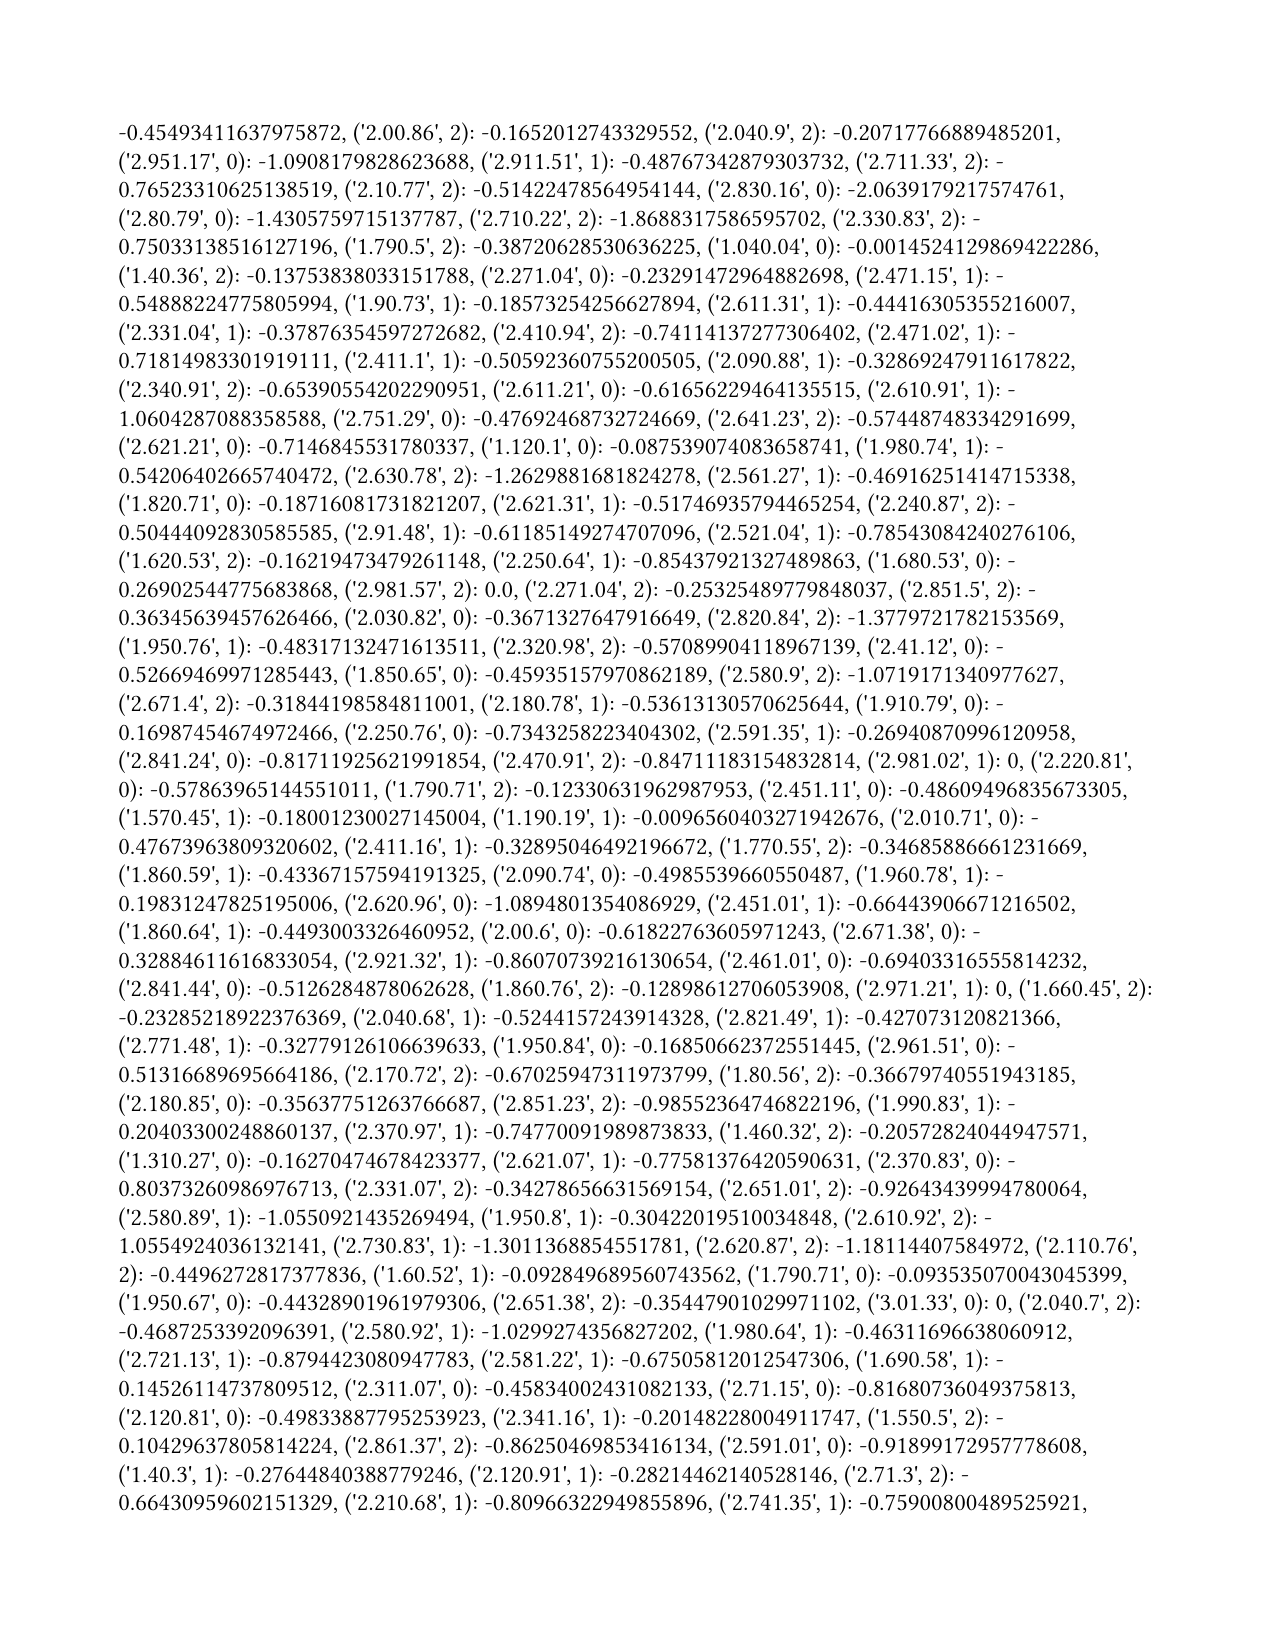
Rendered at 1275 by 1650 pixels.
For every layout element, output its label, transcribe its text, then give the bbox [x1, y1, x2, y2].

text -0.45493411637975872, ('2.00.86', 2): -0.1652012743329552, ('2.040.9', 2): -0.20717766889485201, ('2.951.17', 0): -1.0908179828623688, ('2.911.51', 1): -0.48767342879303732, ('2.711.33', 2): -0.76523310625138519, ('2.10.77', 2): -0.51422478564954144, ('2.830.16', 0): -2.0639179217574761, ('2.80.79', 0): -1.4305759715137787, ('2.710.22', 2): -1.8688317586595702, ('2.330.83', 2): -0.75033138516127196, ('1.790.5', 2): -0.38720628530636225, ('1.040.04', 0): -0.0014524129869422286, ('1.40.36', 2): -0.13753838033151788, ('2.271.04', 0): -0.23291472964882698, ('2.471.15', 1): -0.54888224775805994, ('1.90.73', 1): -0.18573254256627894, ('2.611.31', 1): -0.44416305355216007, ('2.331.04', 1): -0.37876354597272682, ('2.410.94', 2): -0.74114137277306402, ('2.471.02', 1): -0.71814983301919111, ('2.411.1', 1): -0.50592360755200505, ('2.090.88', 1): -0.32869247911617822, ('2.340.91', 2): -0.65390554202290951, ('2.611.21', 0): -0.61656229464135515, ('2.610.91', 1): -1.0604287088358588, ('2.751.29', 0): -0.47692468732724669, ('2.641.23', 2): -0.57448748334291699, ('2.621.21', 0): -0.7146845531780337, ('1.120.1', 0): -0.087539074083658741, ('1.980.74', 1): -0.54206402665740472, ('2.630.78', 2): -1.2629881681824278, ('2.561.27', 1): -0.46916251414715338, ('1.820.71', 0): -0.18716081731821207, ('2.621.31', 1): -0.51746935794465254, ('2.240.87', 2): -0.50444092830585585, ('2.91.48', 1): -0.61185149274707096, ('2.521.04', 1): -0.78543084240276106, ('1.620.53', 2): -0.16219473479261148, ('2.250.64', 1): -0.85437921327489863, ('1.680.53', 0): -0.26902544775683868, ('2.981.57', 2): 0.0, ('2.271.04', 2): -0.25325489779848037, ('2.851.5', 2): -0.36345639457626466, ('2.030.82', 0): -0.3671327647916649, ('2.820.84', 2): -1.3779721782153569, ('1.950.76', 1): -0.48317132471613511, ('2.320.98', 2): -0.57089904118967139, ('2.41.12', 0): -0.52669469971285443, ('1.850.65', 0): -0.45935157970862189, ('2.580.9', 2): -1.0719171340977627, ('2.671.4', 2): -0.31844198584811001, ('2.180.78', 1): -0.53613130570625644, ('1.910.79', 0): -0.16987454674972466, ('2.250.76', 0): -0.7343258223404302, ('2.591.35', 1): -0.26940870996120958, ('2.841.24', 0): -0.81711925621991854, ('2.470.91', 2): -0.84711183154832814, ('2.981.02', 1): 0, ('2.220.81', 0): -0.57863965144551011, ('1.790.71', 2): -0.12330631962987953, ('2.451.11', 0): -0.48609496835673305, ('1.570.45', 1): -0.18001230027145004, ('1.190.19', 1): -0.0096560403271942676, ('2.010.71', 0): -0.47673963809320602, ('2.411.16', 1): -0.32895046492196672, ('1.770.55', 2): -0.34685886661231669, ('1.860.59', 1): -0.43367157594191325, ('2.090.74', 0): -0.4985539660550487, ('1.960.78', 1): -0.19831247825195006, ('2.620.96', 0): -1.0894801354086929, ('2.451.01', 1): -0.66443906671216502, ('1.860.64', 1): -0.4493003326460952, ('2.00.6', 0): -0.61822763605971243, ('2.671.38', 0): -0.32884611616833054, ('2.921.32', 1): -0.86070739216130654, ('2.461.01', 0): -0.69403316555814232, ('2.841.44', 0): -0.5126284878062628, ('1.860.76', 2): -0.12898612706053908, ('2.971.21', 1): 0, ('1.660.45', 2): -0.23285218922376369, ('2.040.68', 1): -0.5244157243914328, ('2.821.49', 1): -0.427073120821366, ('2.771.48', 1): -0.32779126106639633, ('1.950.84', 0): -0.16850662372551445, ('2.961.51', 0): -0.51316689695664186, ('2.170.72', 2): -0.67025947311973799, ('1.80.56', 2): -0.36679740551943185, ('2.180.85', 0): -0.35637751263766687, ('2.851.23', 2): -0.98552364746822196, ('1.990.83', 1): -0.20403300248860137, ('2.370.97', 1): -0.74770091989873833, ('1.460.32', 2): -0.20572824044947571, ('1.310.27', 0): -0.16270474678423377, ('2.621.07', 1): -0.77581376420590631, ('2.370.83', 0): -0.80373260986976713, ('2.331.07', 2): -0.34278656631569154, ('2.651.01', 2): -0.92643439994780064, ('2.580.89', 1): -1.0550921435269494, ('1.950.8', 1): -0.30422019510034848, ('2.610.92', 2): -1.0554924036132141, ('2.730.83', 1): -1.3011368854551781, ('2.620.87', 2): -1.18114407584972, ('2.110.76', 2): -0.4496272817377836, ('1.60.52', 1): -0.092849689560743562, ('1.790.71', 0): -0.093535070043045399, ('1.950.67', 0): -0.44328901961979306, ('2.651.38', 2): -0.35447901029971102, ('3.01.33', 0): 0, ('2.040.7', 2): -0.4687253392096391, ('2.580.92', 1): -1.0299274356827202, ('1.980.64', 1): -0.46311696638060912, ('2.721.13', 1): -0.8794423080947783, ('2.581.22', 1): -0.67505812012547306, ('1.690.58', 1): -0.14526114737809512, ('2.311.07', 0): -0.45834002431082133, ('2.71.15', 0): -0.81680736049375813, ('2.120.81', 0): -0.49833887795253923, ('2.341.16', 1): -0.20148228004911747, ('1.550.5', 2): -0.10429637805814224, ('2.861.37', 2): -0.86250469853416134, ('2.591.01', 0): -0.91899172957778608, ('1.40.3', 1): -0.27644840388779246, ('2.120.91', 1): -0.28214462140528146, ('2.71.3', 2): -0.66430959602151329, ('2.210.68', 1): -0.80966322949855896, ('2.741.35', 1): -0.75900800489525921, [118, 118, 1157, 1517]
